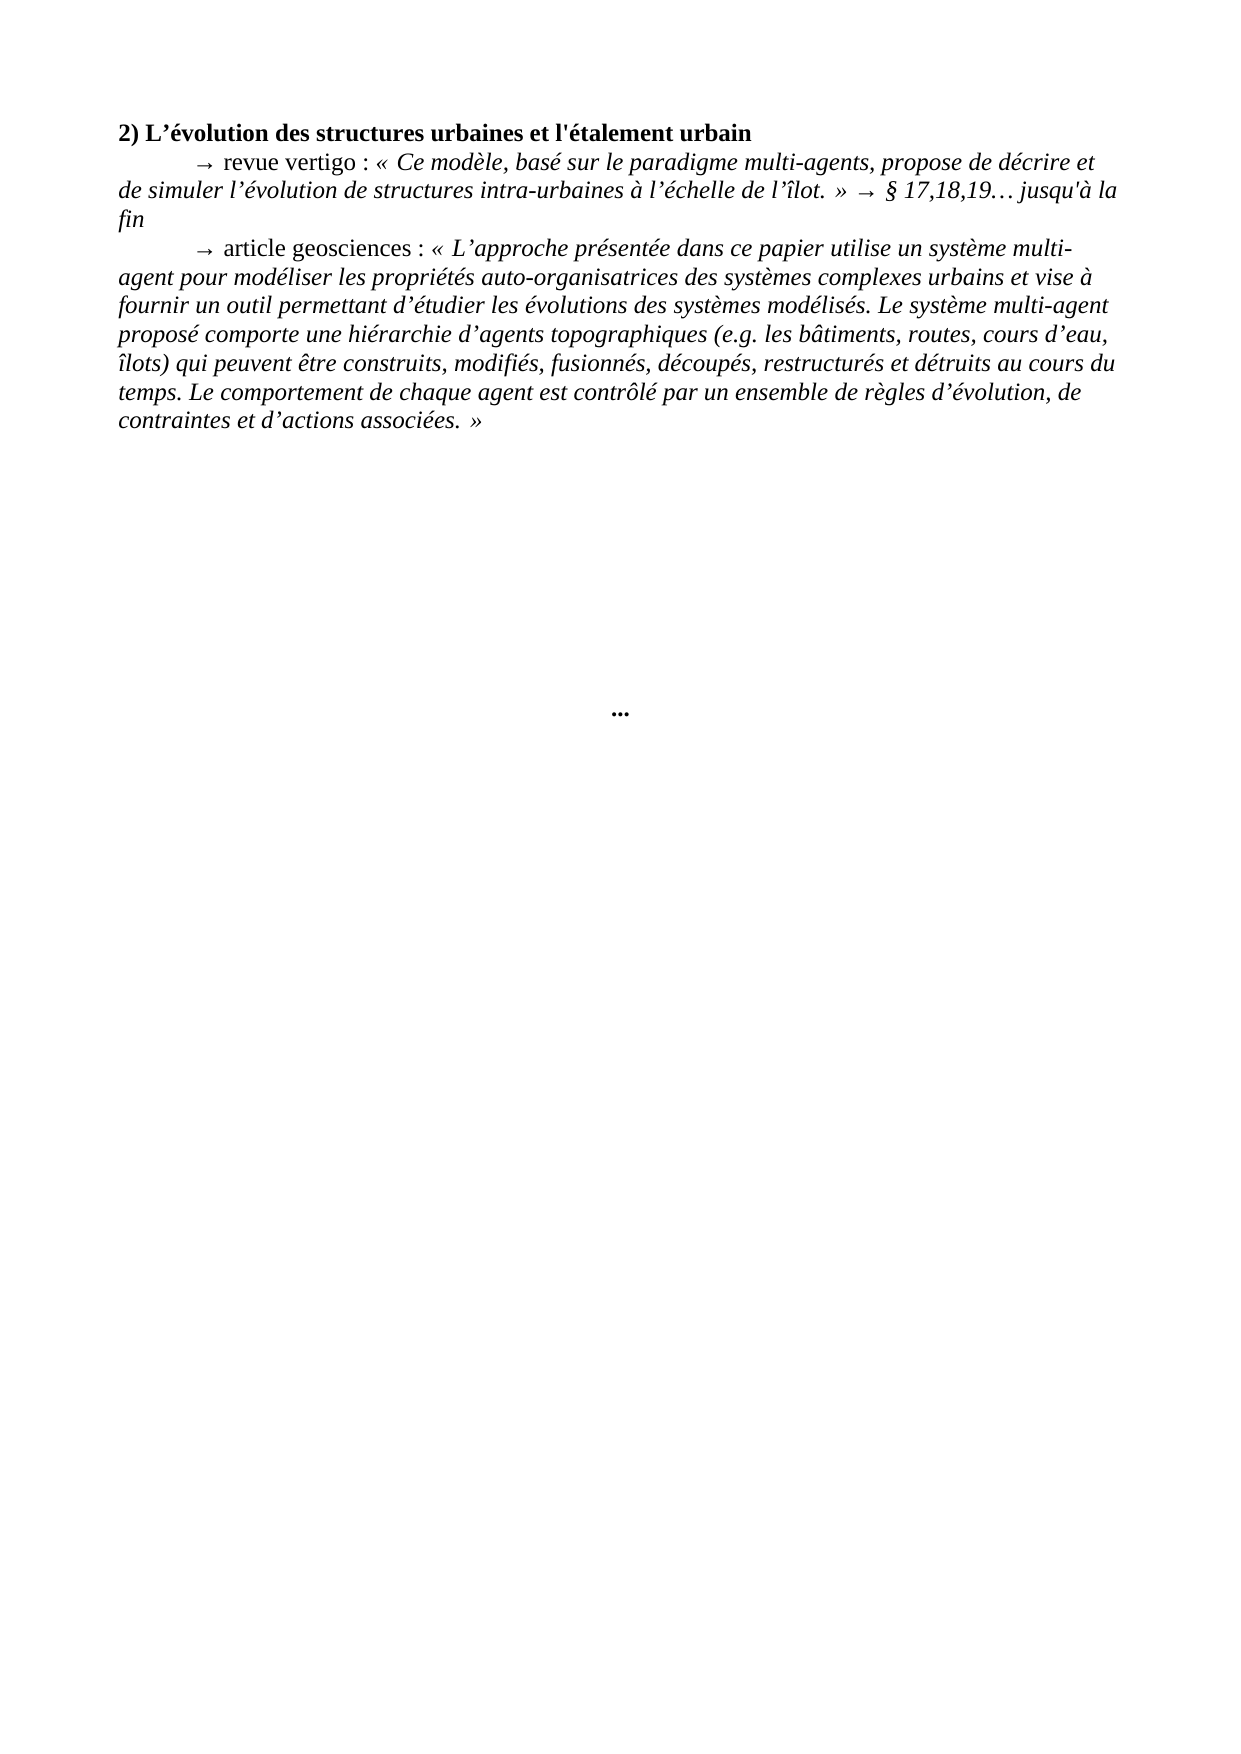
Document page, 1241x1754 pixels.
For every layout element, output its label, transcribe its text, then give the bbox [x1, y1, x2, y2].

text → revue vertigo : « Ce modèle, basé sur le paradigme multi-agents, propose de décrire et de simuler l’évolution de structures intra-urbaines à l’échelle de l’îlot. » → § 17,18,19… jusqu'à la fin [118, 147, 1122, 233]
text ... [118, 693, 1122, 722]
text 2) L’évolution des structures urbaines et l'étalement urbain [118, 118, 1122, 147]
text → article geosciences : « L’approche présentée dans ce papier utilise un système multi-agent pour modéliser les propriétés auto-organisatrices des systèmes complexes urbains et vise à fournir un outil permettant d’étudier les évolutions des systèmes modélisés. Le système multi-agent proposé comporte une hiérarchie d’agents topographiques (e.g. les bâtiments, routes, cours d’eau, îlots) qui peuvent être construits, modifiés, fusionnés, découpés, restructurés et détruits au cours du temps. Le comportement de chaque agent est contrôlé par un ensemble de règles d’évolution, de contraintes et d’actions associées. » [118, 233, 1122, 434]
